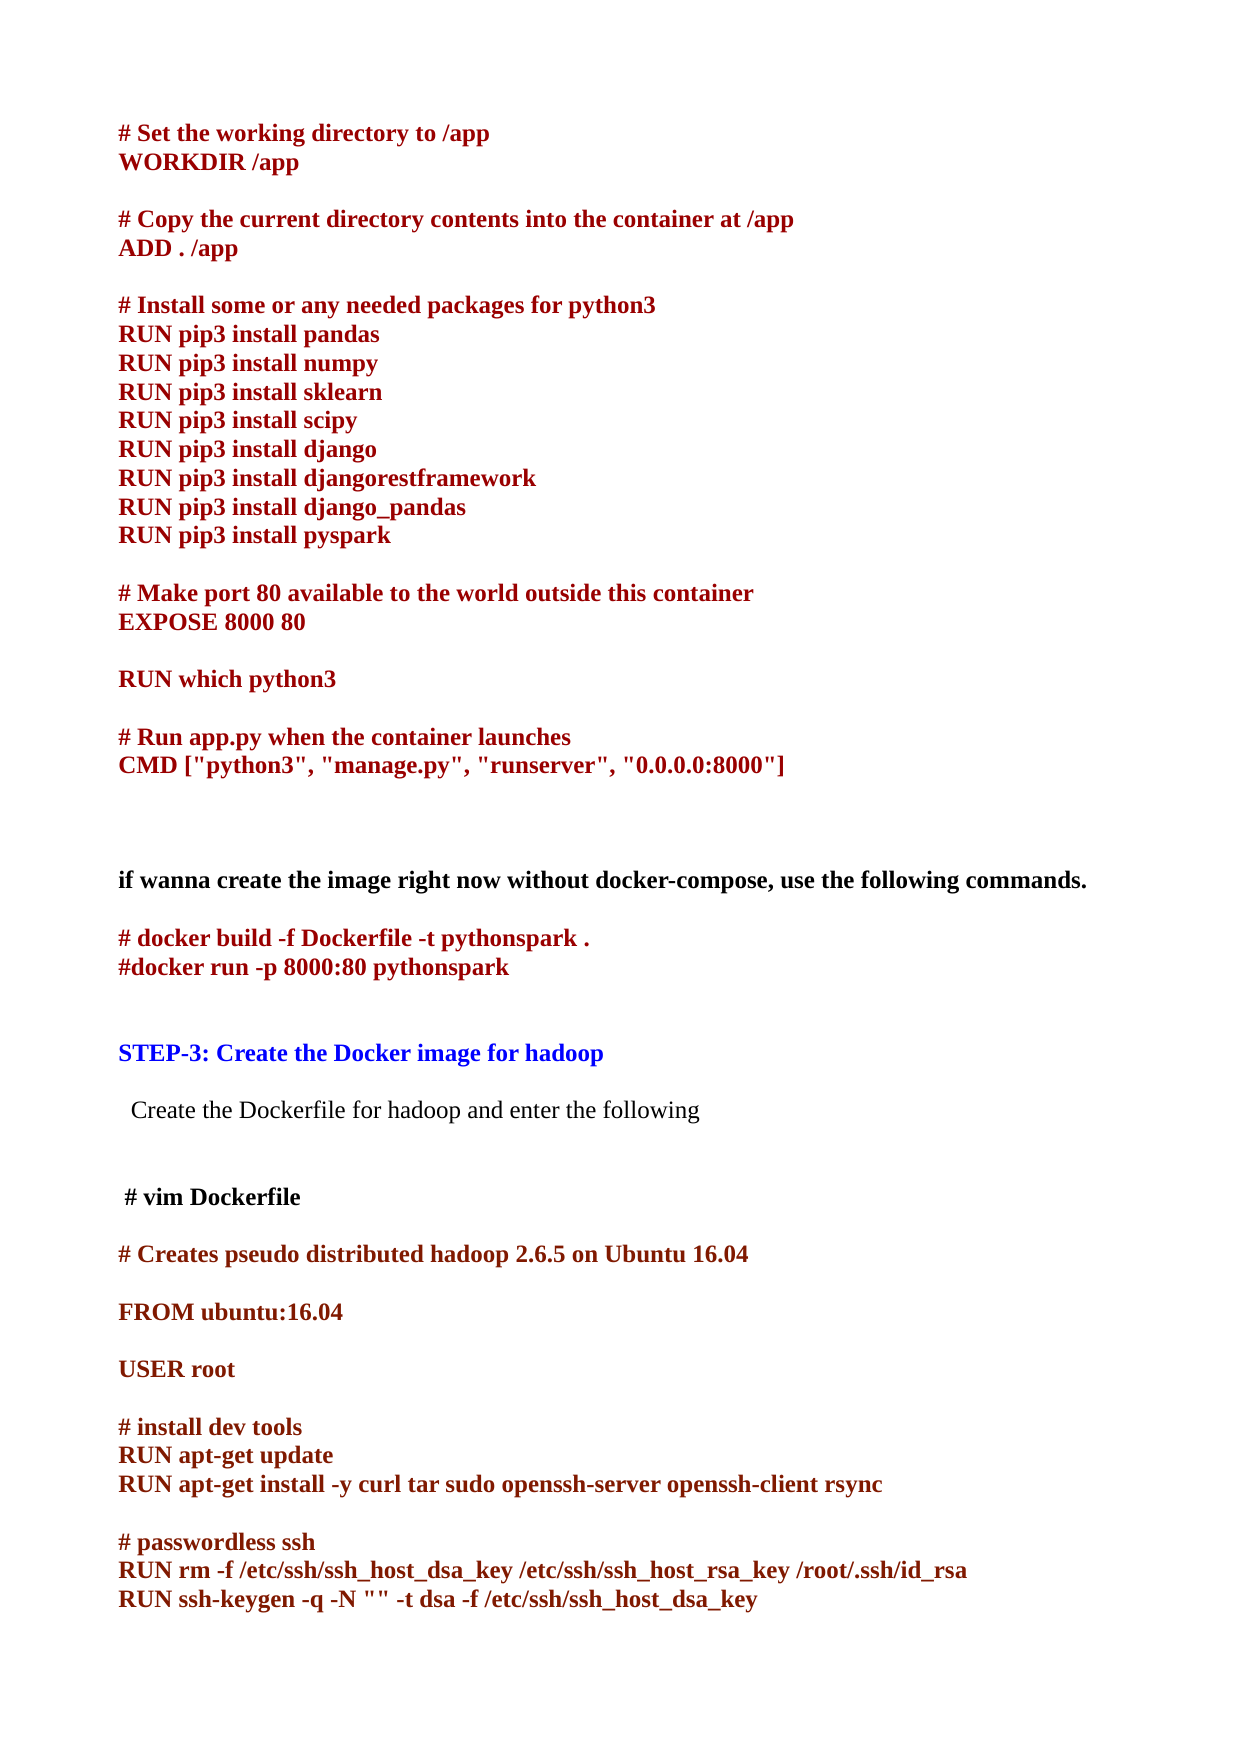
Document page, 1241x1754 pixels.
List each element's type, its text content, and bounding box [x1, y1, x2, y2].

text # Set the working directory to /app [118, 118, 1122, 147]
text # Run app.py when the container launches [118, 722, 1122, 751]
text Create the Dockerfile for hadoop and enter the following [118, 1096, 1122, 1124]
text RUN pip3 install sklearn [118, 377, 1122, 406]
text STEP-3: Create the Docker image for hadoop [118, 1038, 1122, 1067]
text # Install some or any needed packages for python3 [118, 291, 1122, 319]
text FROM ubuntu:16.04 [118, 1297, 1122, 1326]
text ADD . /app [118, 233, 1122, 262]
text # docker build -f Dockerfile -t pythonspark . [118, 923, 1122, 952]
text RUN apt-get update [118, 1441, 1122, 1469]
text RUN pip3 install scipy [118, 406, 1122, 434]
text USER root [118, 1354, 1122, 1383]
text #docker run -p 8000:80 pythonspark [118, 952, 1122, 981]
text # vim Dockerfile [118, 1182, 1122, 1211]
text CMD ["python3", "manage.py", "runserver", "0.0.0.0:8000"] [118, 751, 1122, 779]
text RUN which python3 [118, 664, 1122, 693]
text # install dev tools [118, 1412, 1122, 1441]
text RUN pip3 install django [118, 434, 1122, 463]
text RUN pip3 install django_pandas [118, 492, 1122, 521]
text if wanna create the image right now without docker-compose, use the following commands. [118, 866, 1122, 894]
text WORKDIR /app [118, 147, 1122, 176]
text EXPOSE 8000 80 [118, 607, 1122, 636]
text # Copy the current directory contents into the container at /app [118, 204, 1122, 233]
text RUN pip3 install djangorestframework [118, 463, 1122, 492]
text RUN pip3 install pandas [118, 319, 1122, 348]
text RUN ssh-keygen -q -N "" -t dsa -f /etc/ssh/ssh_host_dsa_key [118, 1584, 1122, 1613]
text RUN apt-get install -y curl tar sudo openssh-server openssh-client rsync [118, 1469, 1122, 1498]
text # passwordless ssh [118, 1527, 1122, 1556]
text # Creates pseudo distributed hadoop 2.6.5 on Ubuntu 16.04 [118, 1239, 1122, 1268]
text RUN rm -f /etc/ssh/ssh_host_dsa_key /etc/ssh/ssh_host_rsa_key /root/.ssh/id_rsa [118, 1556, 1122, 1584]
text RUN pip3 install pyspark [118, 521, 1122, 549]
text # Make port 80 available to the world outside this container [118, 578, 1122, 607]
text RUN pip3 install numpy [118, 348, 1122, 377]
